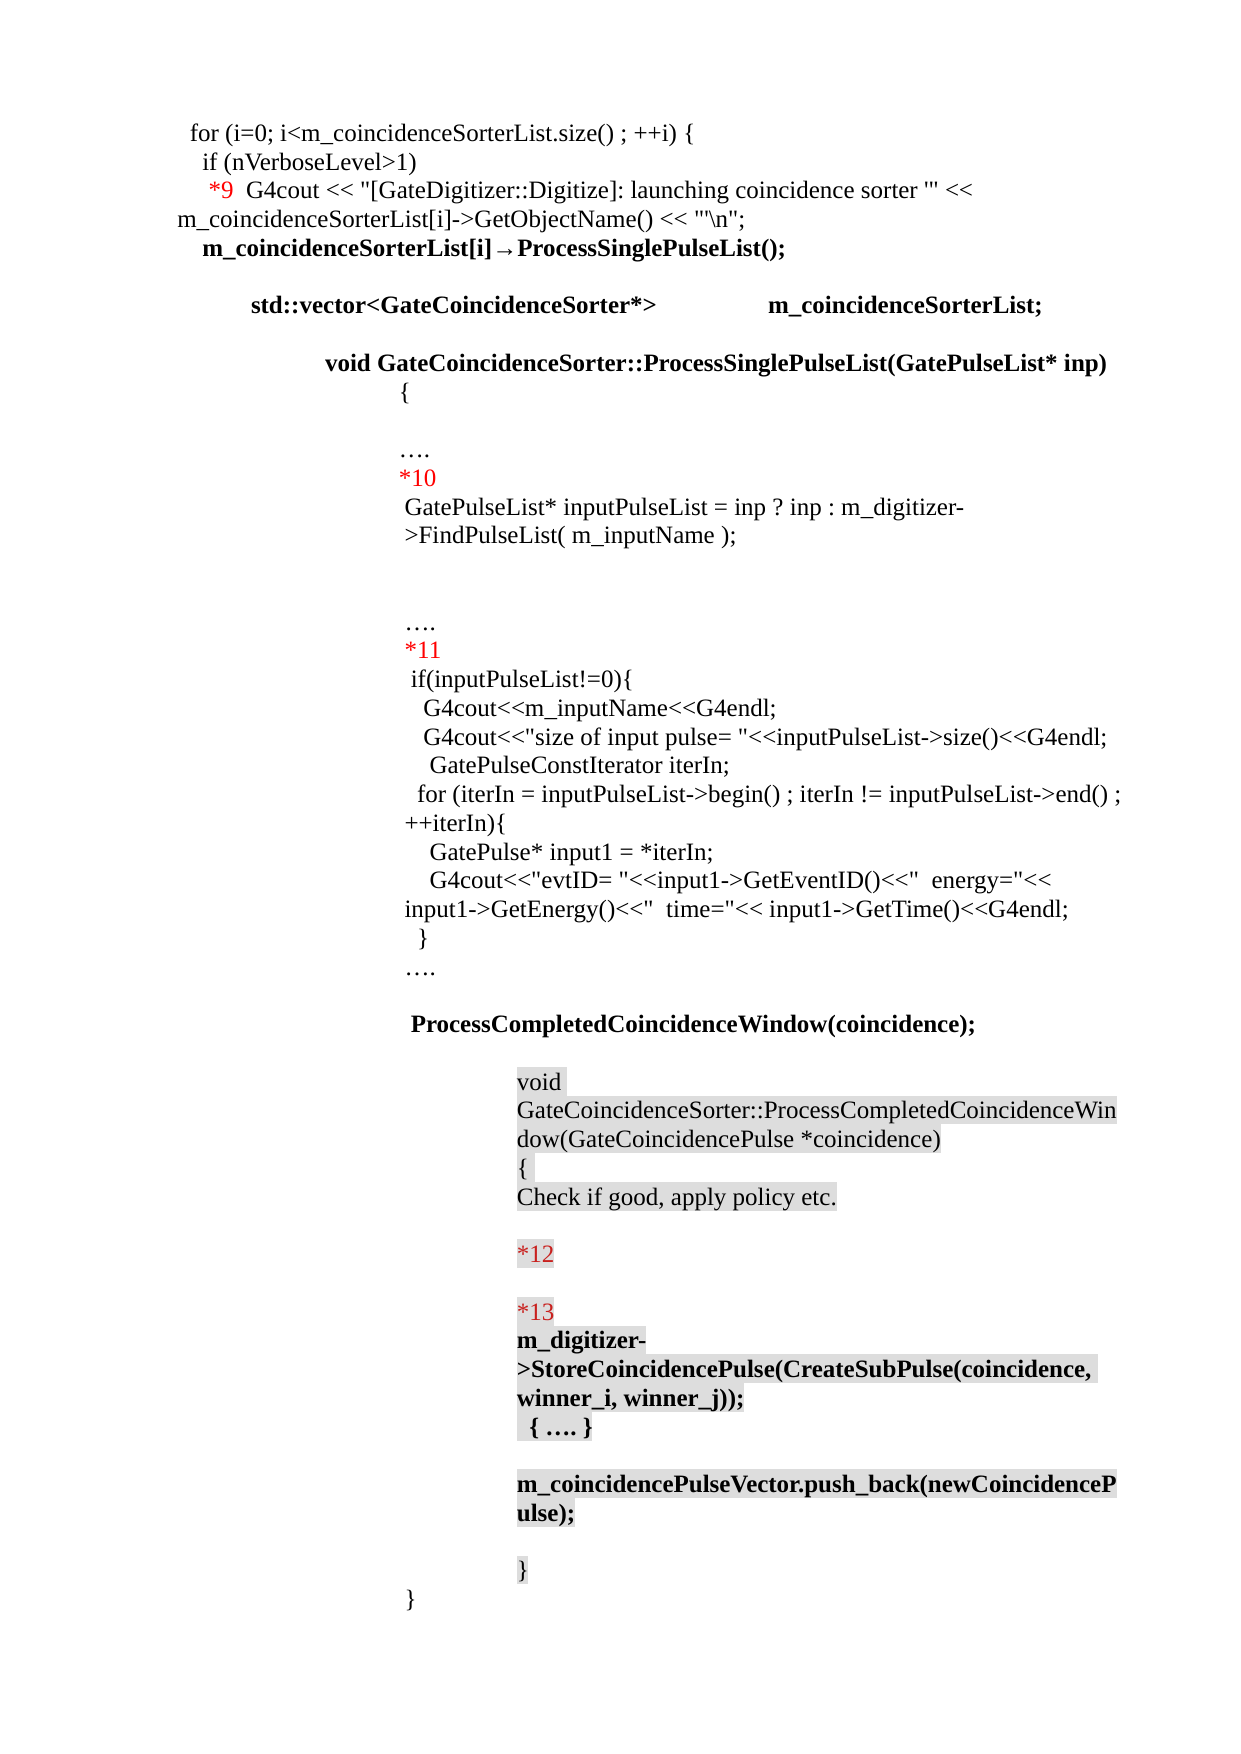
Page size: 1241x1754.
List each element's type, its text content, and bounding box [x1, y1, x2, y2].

text GatePulseConstIterator iterIn; [404, 751, 1123, 779]
text void GateCoincidenceSorter::ProcessCompletedCoincidenceWindow(GateCoincidencePulse *coincidence) [517, 1067, 1123, 1153]
text m_coincidencePulseVector.push_back(newCoincidencePulse); [517, 1469, 1123, 1527]
text …. [404, 607, 1123, 636]
text { [177, 377, 1123, 406]
text for (iterIn = inputPulseList->begin() ; iterIn != inputPulseList->end() ; ++iterIn){ [404, 779, 1123, 837]
text std::vector<GateCoincidenceSorter*> m_coincidenceSorterList; [177, 291, 1123, 319]
text ProcessCompletedCoincidenceWindow(coincidence); [404, 1009, 1123, 1038]
text Check if good, apply policy etc. [517, 1182, 1123, 1211]
text m_coincidenceSorterList[i]→ProcessSinglePulseList(); [177, 233, 1123, 262]
text *11 [404, 636, 1123, 664]
text G4cout<<m_inputName<<G4endl; [404, 693, 1123, 722]
text *9 G4cout << "[GateDigitizer::Digitize]: launching coincidence sorter '" << m_coincidenceSorterList[i]->GetObjectName() << "'\n"; [177, 176, 1123, 233]
text *12 [517, 1239, 1123, 1268]
text { [517, 1153, 1123, 1182]
text void GateCoincidenceSorter::ProcessSinglePulseList(GatePulseList* inp) [177, 348, 1123, 377]
text } [517, 1556, 1123, 1584]
text if (nVerboseLevel>1) [177, 147, 1123, 176]
text { …. } [517, 1412, 1123, 1441]
text *10 [103, 463, 1123, 492]
text GatePulse* input1 = *iterIn; [404, 837, 1123, 866]
text if(inputPulseList!=0){ [404, 664, 1123, 693]
text *13 [517, 1297, 1123, 1326]
text GatePulseList* inputPulseList = inp ? inp : m_digitizer->FindPulseList( m_inputName ); [404, 492, 1123, 549]
text for (i=0; i<m_coincidenceSorterList.size() ; ++i) { [177, 118, 1123, 147]
text G4cout<<"evtID= "<<input1->GetEventID()<<" energy="<< input1->GetEnergy()<<" time="<< input1->GetTime()<<G4endl; [404, 866, 1123, 923]
text …. [404, 952, 1123, 981]
text } [404, 923, 1123, 952]
text } [404, 1584, 1123, 1613]
text m_digitizer->StoreCoincidencePulse(CreateSubPulse(coincidence, winner_i, winner_j)); [517, 1326, 1123, 1412]
text G4cout<<"size of input pulse= "<<inputPulseList->size()<<G4endl; [404, 722, 1123, 751]
text …. [177, 434, 1123, 463]
